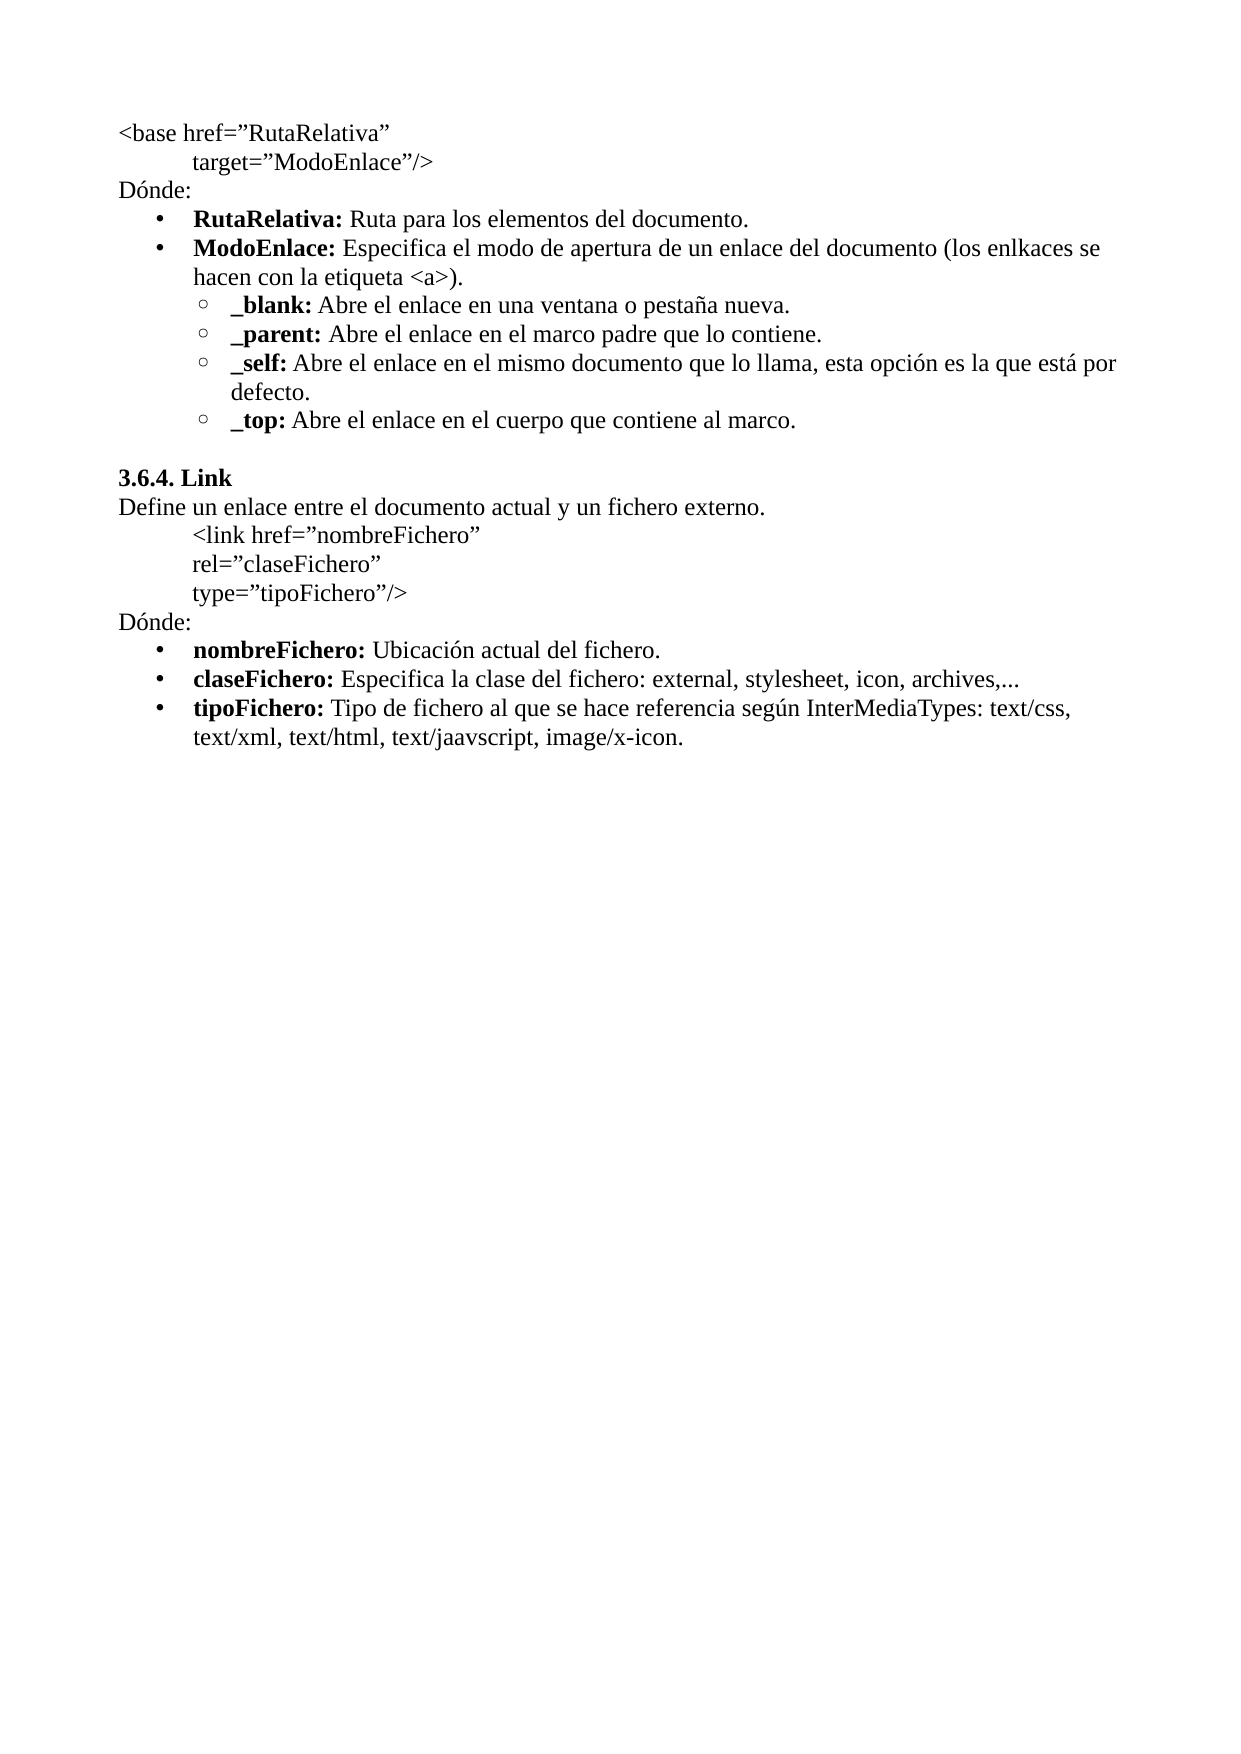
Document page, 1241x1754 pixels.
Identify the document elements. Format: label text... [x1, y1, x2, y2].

list <link href=”nombreFichero” [118, 521, 1122, 549]
text target=”ModoEnlace”/> [118, 147, 1122, 176]
list Dónde: [118, 607, 1122, 636]
list claseFichero: Especifica la clase del fichero: external, stylesheet, icon, archives,... [156, 664, 1122, 693]
list tipoFichero: Tipo de fichero al que se hace referencia según InterMediaTypes: text/css, text/xml, text/html, text/jaavscript, image/x-icon. [156, 693, 1122, 751]
list _parent: Abre el enlace en el marco padre que lo contiene. [193, 319, 1122, 348]
text Dónde: [118, 176, 1122, 204]
list 3.6.4. Link [118, 463, 1122, 492]
list RutaRelativa: Ruta para los elementos del documento. [156, 204, 1122, 233]
list type=”tipoFichero”/> [118, 578, 1122, 607]
list Define un enlace entre el documento actual y un fichero externo. [118, 492, 1122, 521]
list _blank: Abre el enlace en una ventana o pestaña nueva. [193, 291, 1122, 319]
list rel=”claseFichero” [118, 549, 1122, 578]
list _top: Abre el enlace en el cuerpo que contiene al marco. [193, 406, 1122, 434]
list _self: Abre el enlace en el mismo documento que lo llama, esta opción es la que está por defecto. [193, 348, 1122, 406]
text <base href=”RutaRelativa” [118, 118, 1122, 147]
list nombreFichero: Ubicación actual del fichero. [156, 636, 1122, 664]
list ModoEnlace: Especifica el modo de apertura de un enlace del documento (los enlkaces se hacen con la etiqueta <a>). [156, 233, 1122, 291]
